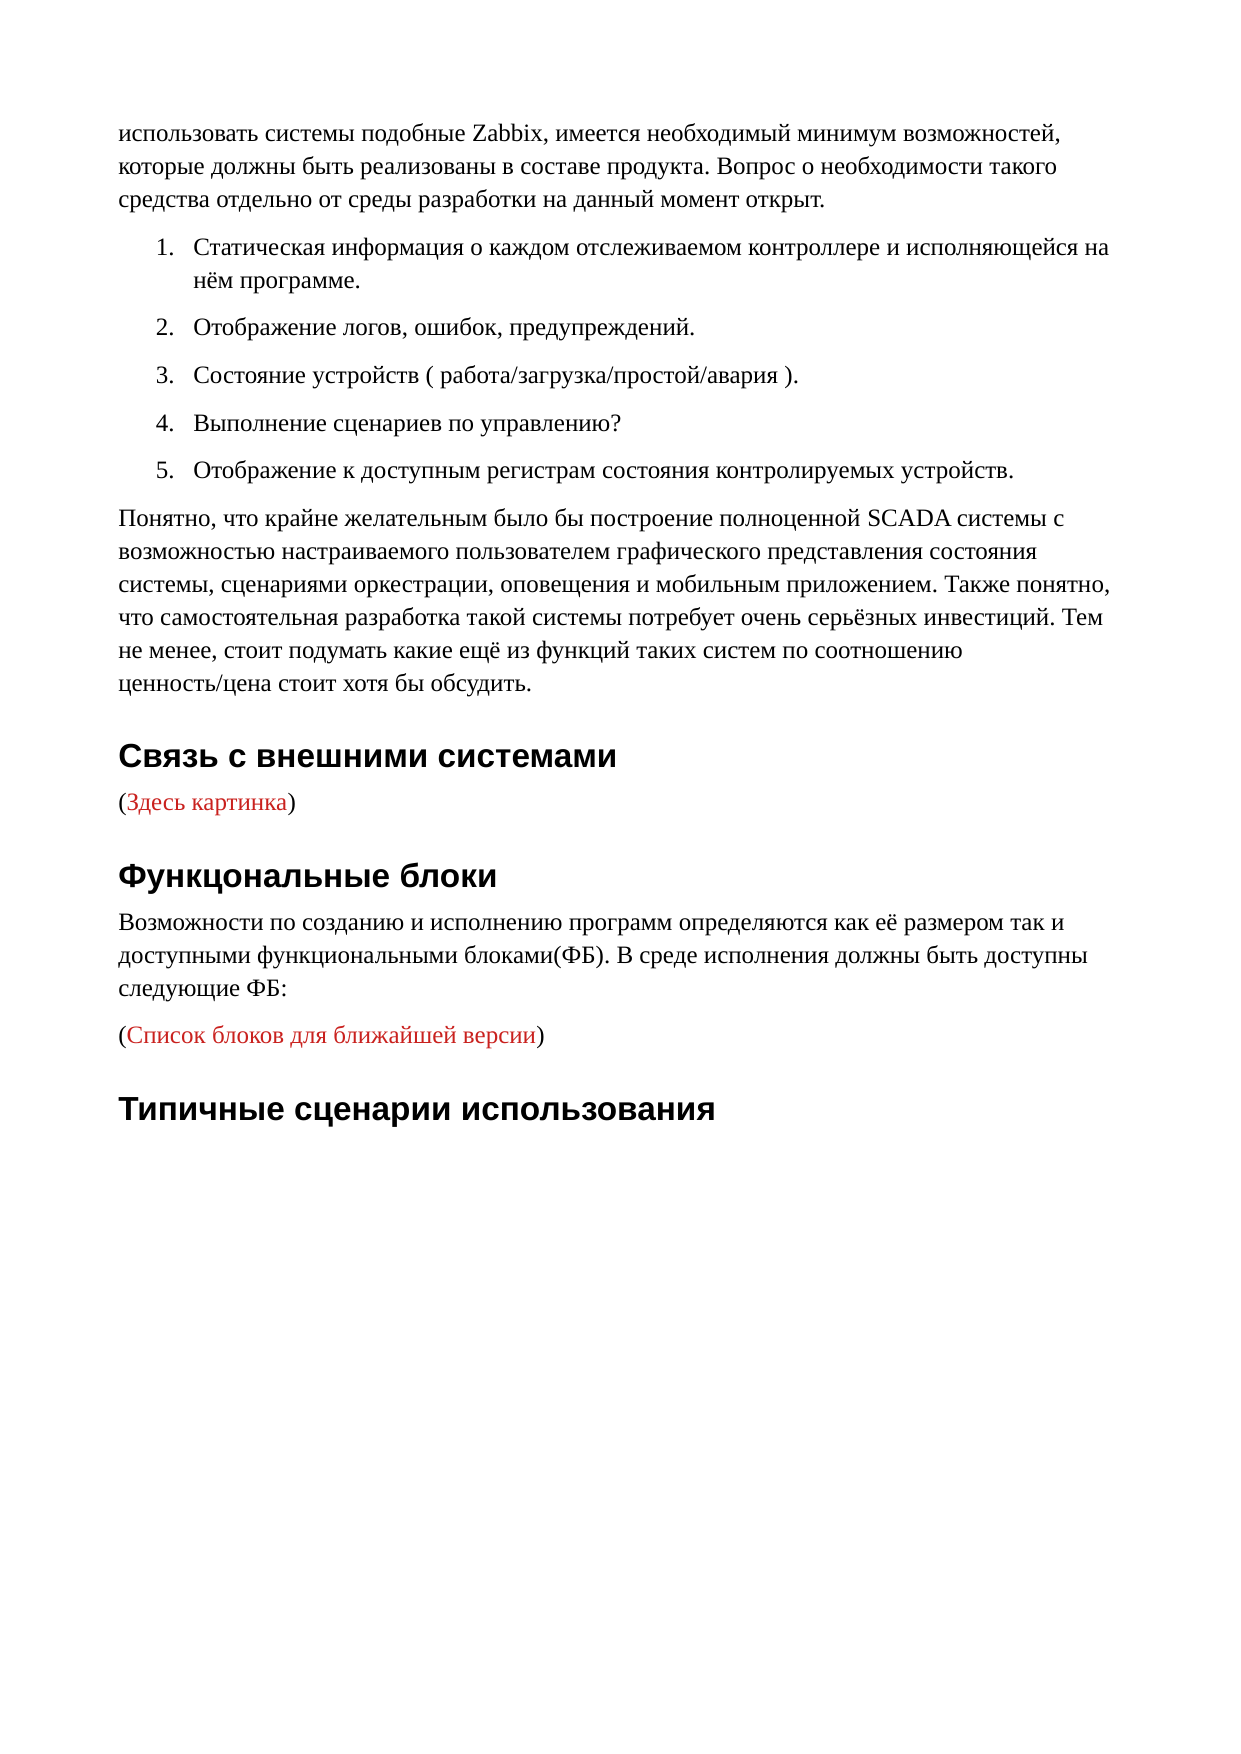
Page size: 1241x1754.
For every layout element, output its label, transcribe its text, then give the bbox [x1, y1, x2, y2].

subtitle Типичные сценарии использования [118, 1089, 1122, 1127]
list Выполнение сценариев по управлению? [156, 408, 1122, 436]
subtitle Связь с внешними системами [118, 736, 1122, 775]
list Статическая информация о каждом отслеживаемом контроллере и исполняющейся на нём программе. [156, 232, 1122, 293]
list Отображение к доступным регистрам состояния контролируемых устройств. [156, 455, 1122, 484]
text Понятно, что крайне желательным было бы построение полноценной SCADA системы с возможностью настраиваемого пользователем графического представления состояния системы, сценариями оркестрации, оповещения и мобильным приложением. Также понятно, что самостоятельная разработка такой системы потребует очень серьёзных инвестиций. Тем не менее, стоит подумать какие ещё из функций таких систем по соотношению ценность/цена стоит хотя бы обсудить. [118, 503, 1122, 697]
text использовать системы подобные Zabbix, имеется необходимый минимум возможностей, которые должны быть реализованы в составе продукта. Вопрос о необходимости такого средства отдельно от среды разработки на данный момент открыт. [118, 118, 1122, 213]
subtitle Функцональные блоки [118, 856, 1122, 894]
list Отображение логов, ошибок, предупреждений. [156, 312, 1122, 341]
text Возможности по созданию и исполнению программ определяются как её размером так и доступными функциональными блоками(ФБ). В среде исполнения должны быть доступны следующие ФБ: [118, 907, 1122, 1001]
list Состояние устройств ( работа/загрузка/простой/авария ). [156, 360, 1122, 389]
text (Список блоков для ближайшей версии) [118, 1020, 1122, 1049]
text (Здесь картинка) [118, 787, 1122, 816]
